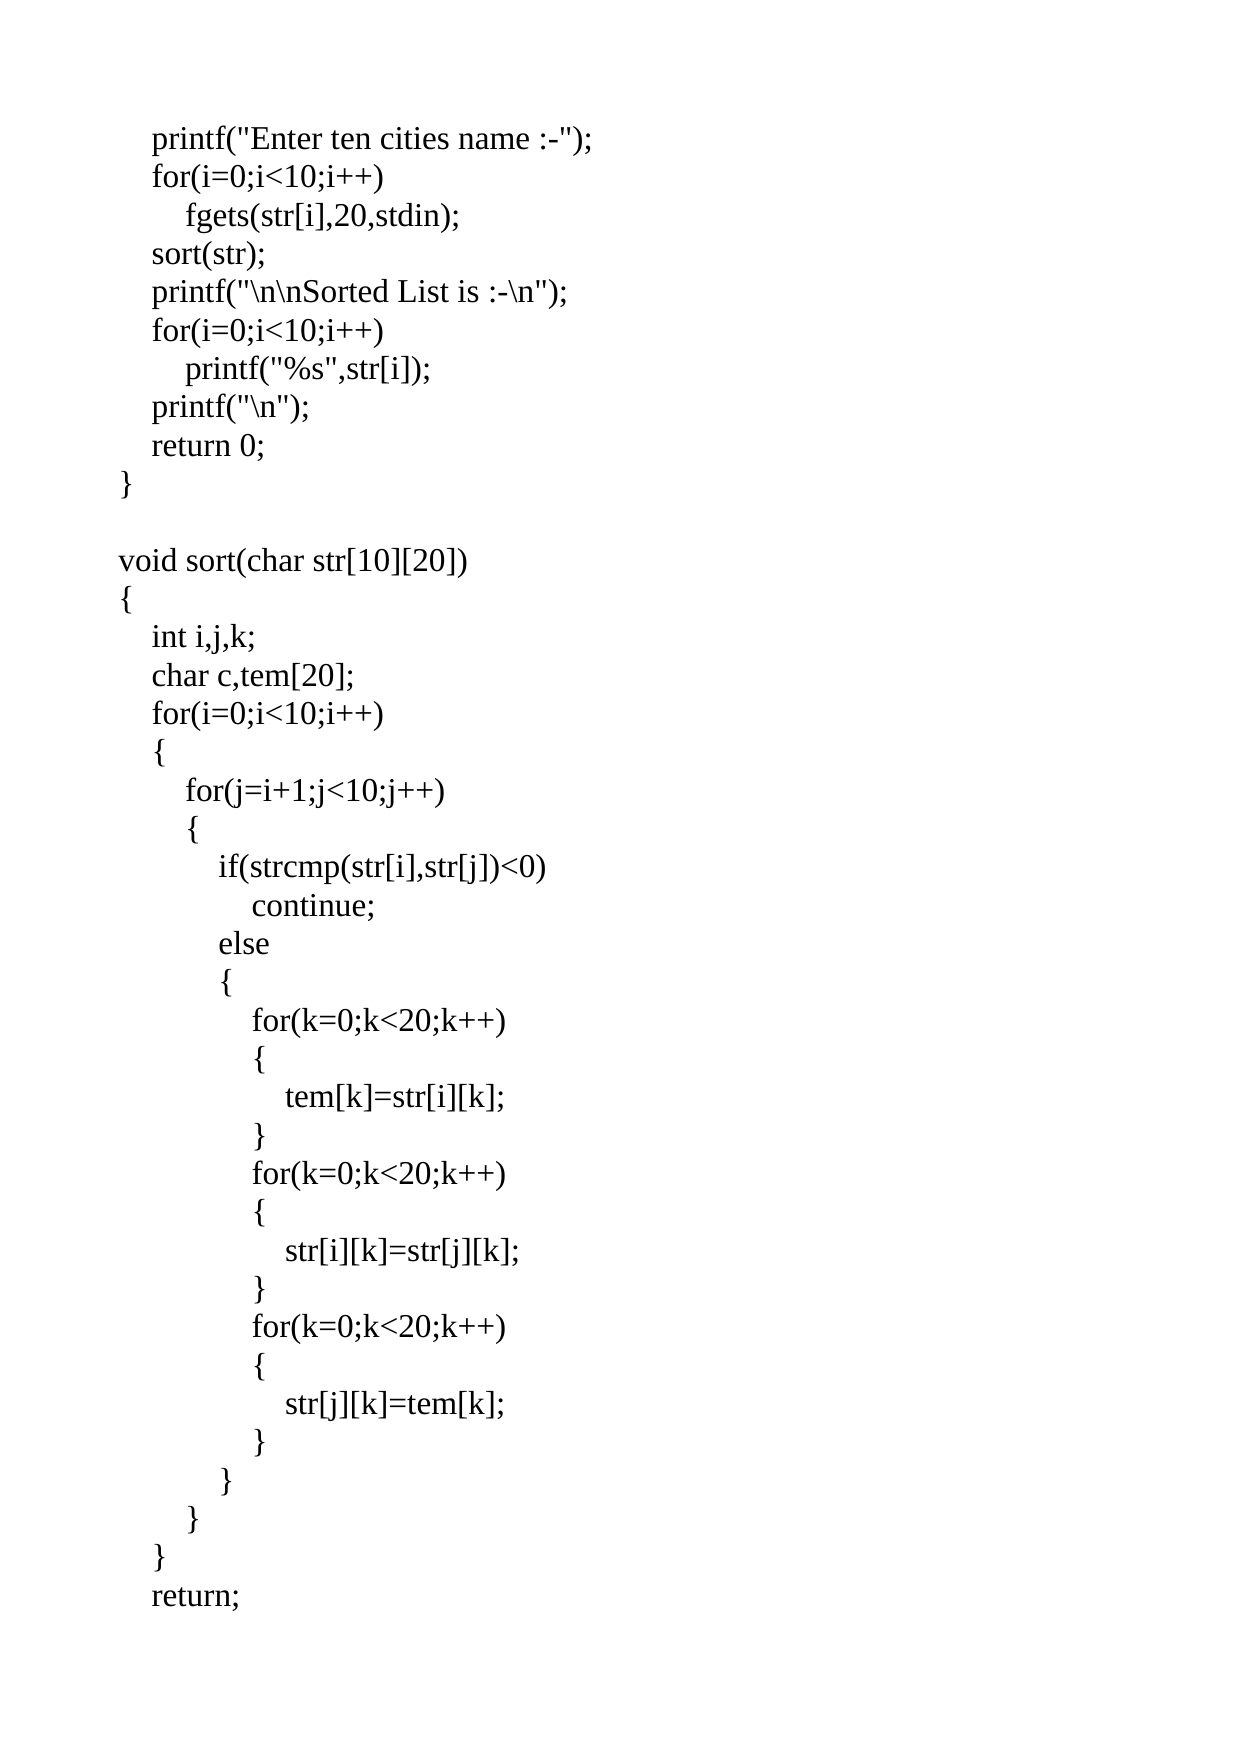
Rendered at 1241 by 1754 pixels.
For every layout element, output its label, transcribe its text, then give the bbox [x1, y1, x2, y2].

text } [118, 1536, 1122, 1575]
text return 0; [118, 425, 1122, 463]
text { [118, 1345, 1122, 1383]
text printf("\n"); [118, 386, 1122, 425]
text for(i=0;i<10;i++) [118, 693, 1122, 731]
text { [118, 961, 1122, 1000]
text str[j][k]=tem[k]; [118, 1383, 1122, 1421]
text printf("\n\nSorted List is :-\n"); [118, 271, 1122, 310]
text } [118, 1421, 1122, 1460]
text for(j=i+1;j<10;j++) [118, 770, 1122, 808]
text } [118, 1268, 1122, 1306]
text printf("%s",str[i]); [118, 348, 1122, 386]
text for(k=0;k<20;k++) [118, 1153, 1122, 1191]
text else [118, 923, 1122, 961]
text char c,tem[20]; [118, 655, 1122, 693]
text void sort(char str[10][20]) [118, 540, 1122, 578]
text if(strcmp(str[i],str[j])<0) [118, 846, 1122, 885]
text int i,j,k; [118, 616, 1122, 655]
text { [118, 1191, 1122, 1230]
text { [118, 731, 1122, 770]
text continue; [118, 885, 1122, 923]
text { [118, 578, 1122, 616]
text } [118, 1460, 1122, 1498]
text str[i][k]=str[j][k]; [118, 1230, 1122, 1268]
text } [118, 1498, 1122, 1536]
text } [118, 463, 1122, 501]
text return; [118, 1575, 1122, 1613]
text { [118, 1038, 1122, 1076]
text tem[k]=str[i][k]; [118, 1076, 1122, 1115]
text fgets(str[i],20,stdin); [118, 195, 1122, 233]
text } [118, 1115, 1122, 1153]
text { [118, 808, 1122, 846]
text for(k=0;k<20;k++) [118, 1306, 1122, 1345]
text for(k=0;k<20;k++) [118, 1000, 1122, 1038]
text for(i=0;i<10;i++) [118, 156, 1122, 195]
text for(i=0;i<10;i++) [118, 310, 1122, 348]
text sort(str); [118, 233, 1122, 271]
text printf("Enter ten cities name :-"); [118, 118, 1122, 156]
